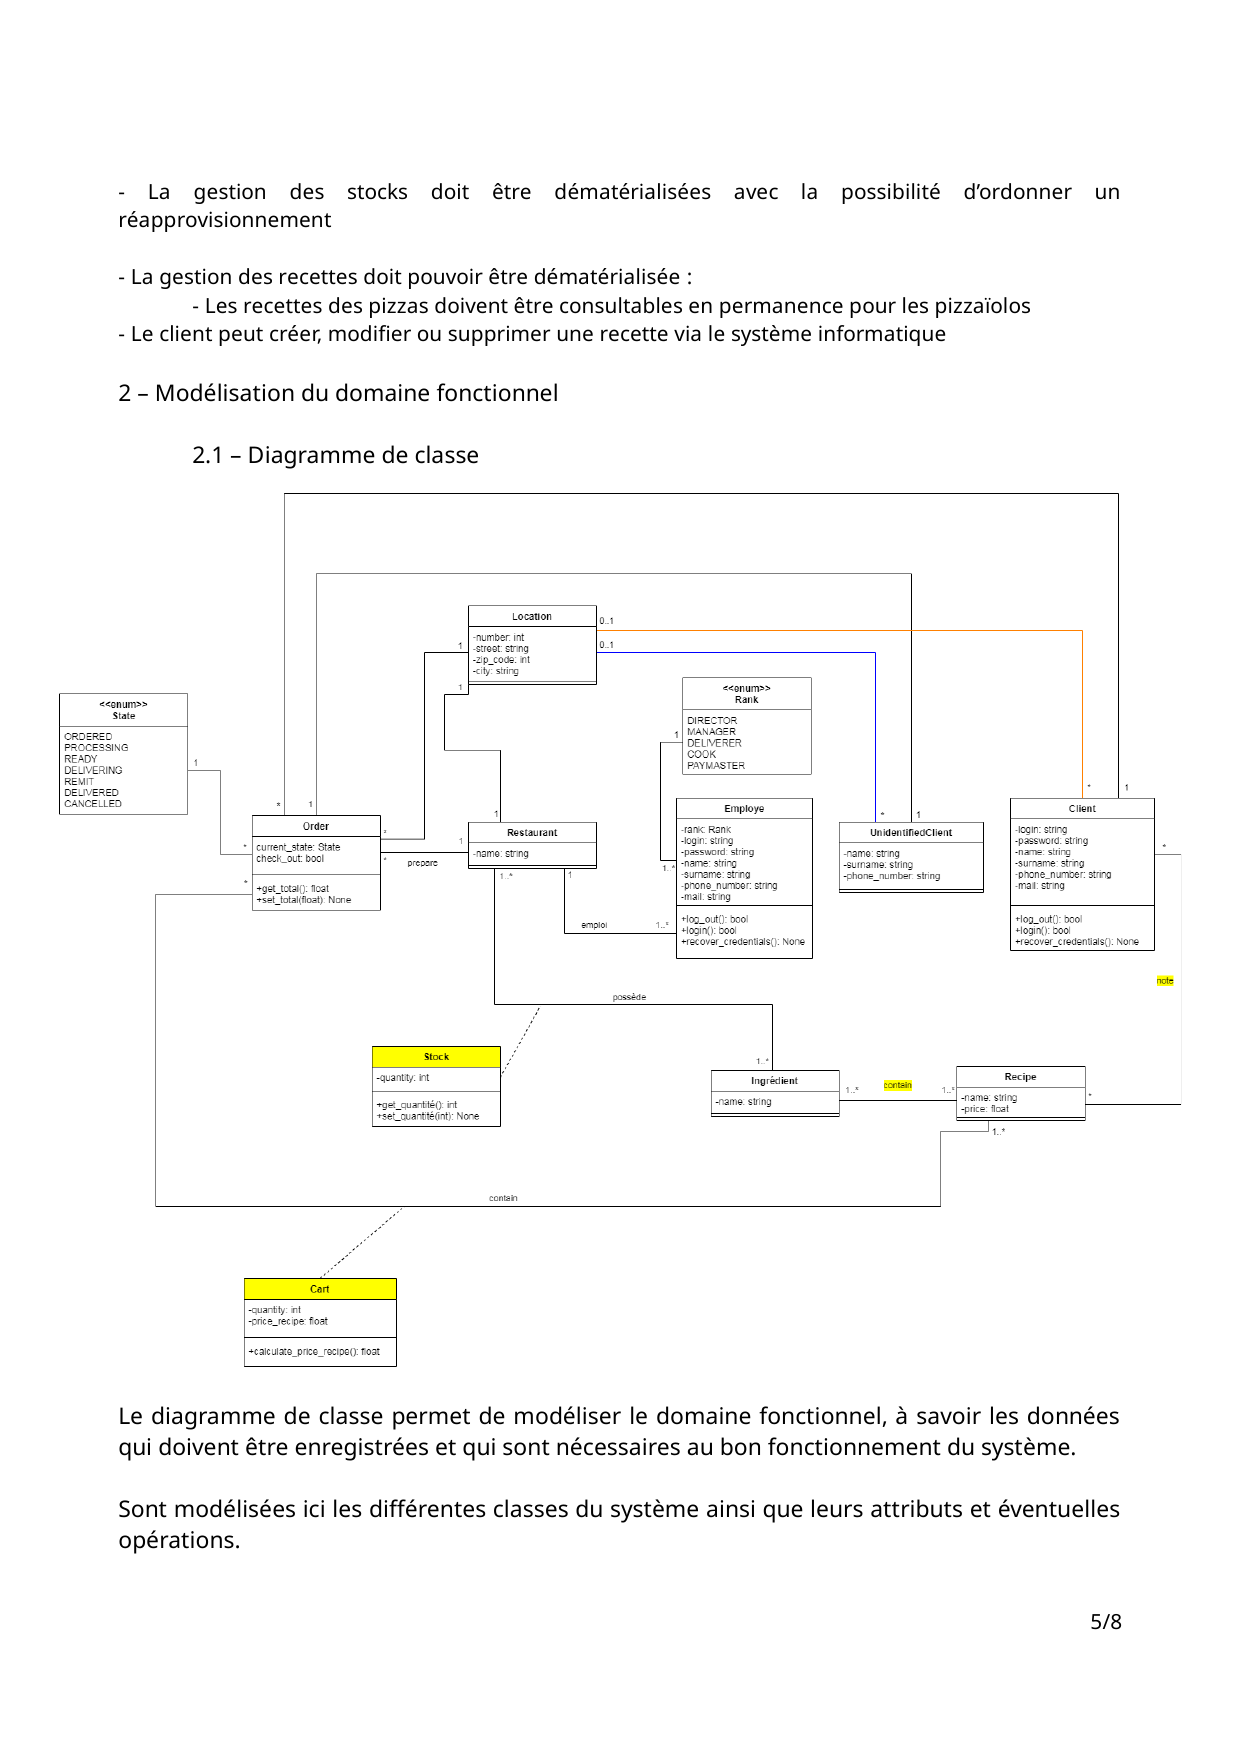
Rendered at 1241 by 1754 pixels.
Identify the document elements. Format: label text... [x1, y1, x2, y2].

picture [59, 493, 1182, 1369]
text - La gestion des stocks doit être dématérialisées avec la possibilité d’ordonner un réapprovisionnement [118, 177, 1122, 234]
text 2.1 – Diagramme de classe [118, 438, 1122, 469]
text Sont modélisées ici les différentes classes du système ainsi que leurs attributs et éventuelles opérations. [118, 1493, 1122, 1555]
text - Le client peut créer, modifier ou supprimer une recette via le système informatique [118, 319, 1122, 348]
text - Les recettes des pizzas doivent être consultables en permanence pour les pizzaïolos [118, 291, 1122, 319]
text Le diagramme de classe permet de modéliser le domaine fonctionnel, à savoir les données qui doivent être enregistrées et qui sont nécessaires au bon fonctionnement du système. [118, 1399, 1122, 1462]
text - La gestion des recettes doit pouvoir être dématérialisée : [118, 262, 1122, 291]
text 2 – Modélisation du domaine fonctionnel [118, 376, 1122, 407]
